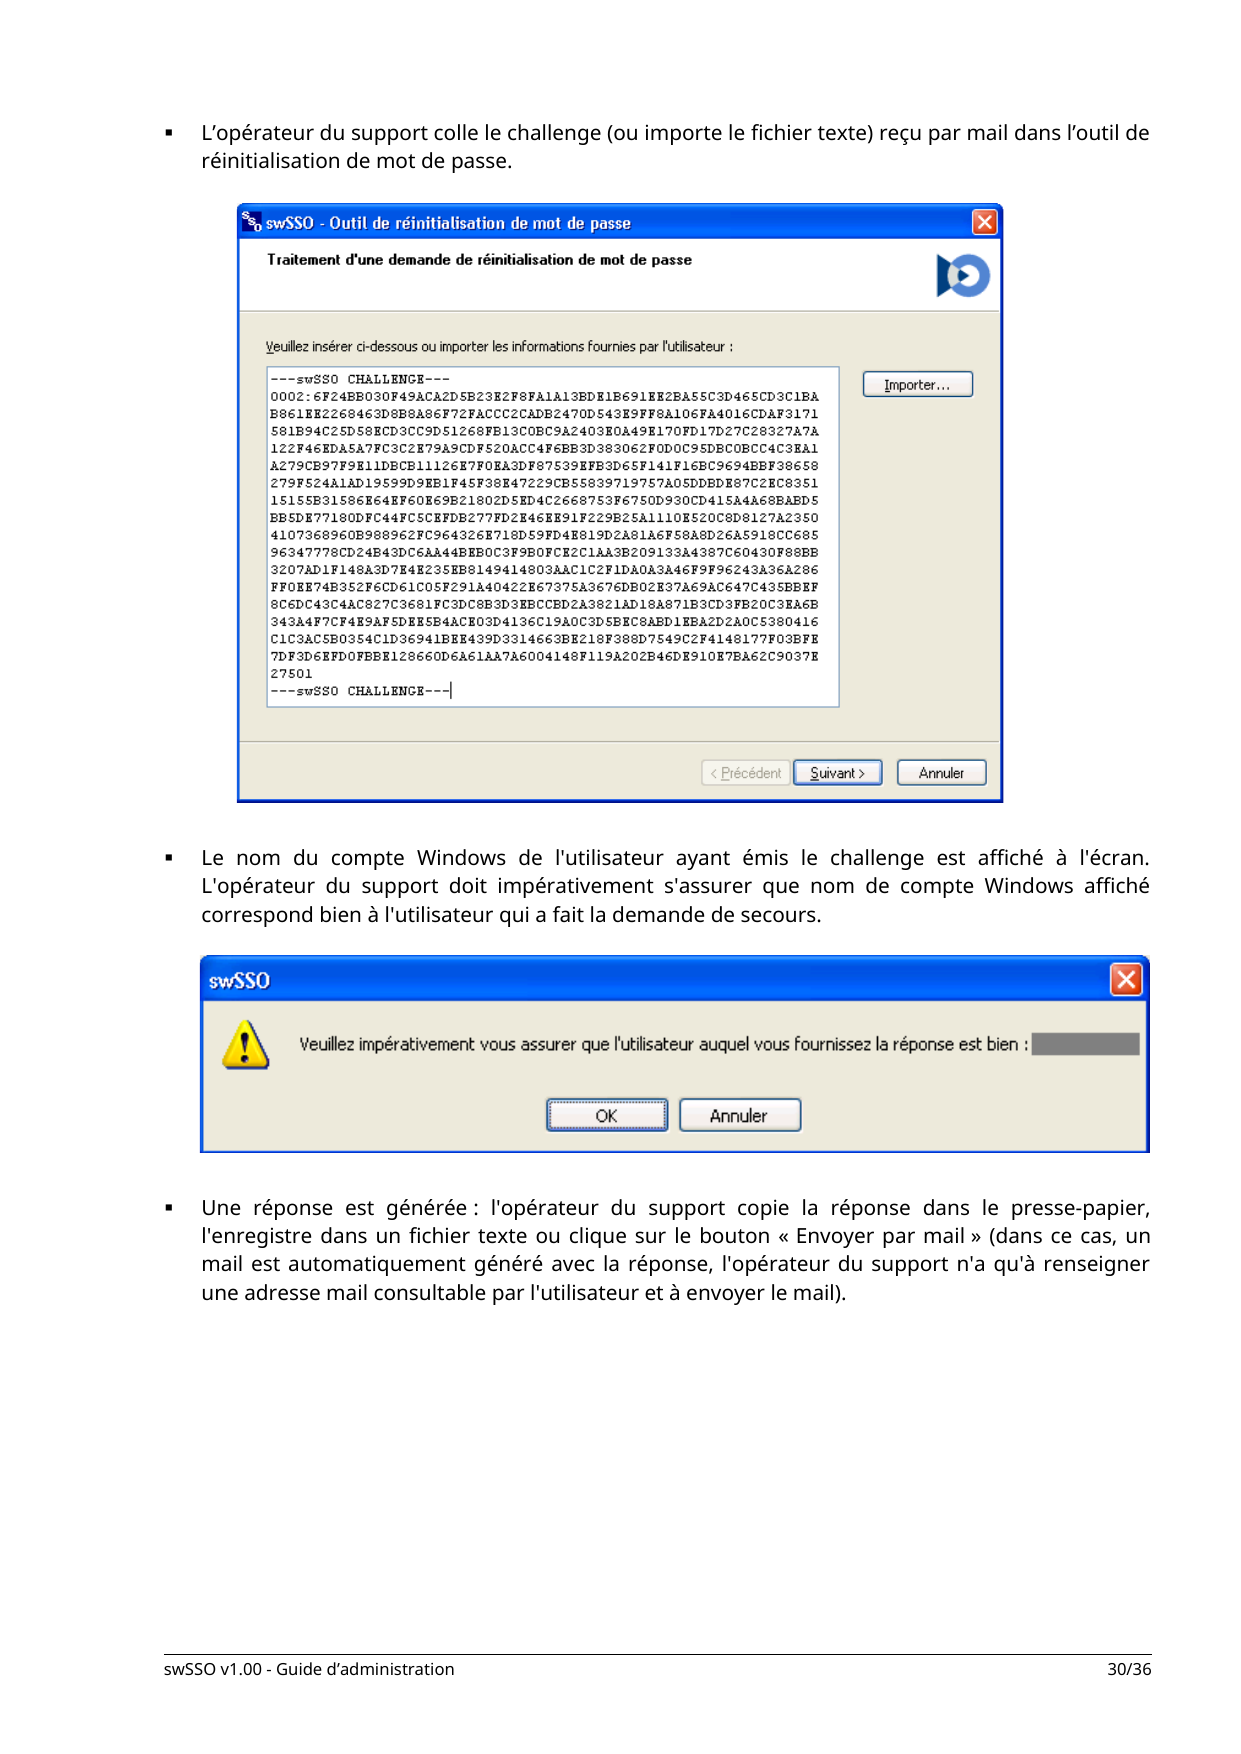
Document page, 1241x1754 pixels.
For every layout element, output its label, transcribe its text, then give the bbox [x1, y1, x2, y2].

picture [236, 203, 1004, 803]
list Le nom du compte Windows de l'utilisateur ayant émis le challenge est affiché à l'écran. L'opérateur du support doit impérativement s'assurer que nom de compte Windows affiché correspond bien à l'utilisateur qui a fait la demande de secours. [164, 843, 1152, 928]
list Une réponse est générée : l'opérateur du support copie la réponse dans le presse-papier, l'enregistre dans un fichier texte ou clique sur le bouton « Envoyer par mail » (dans ce cas, un mail est automatiquement généré avec la réponse, l'opérateur du support n'a qu'à renseigner une adresse mail consultable par l'utilisateur et à envoyer le mail). [164, 1193, 1152, 1306]
list L’opérateur du support colle le challenge (ou importe le fichier texte) reçu par mail dans l’outil de réinitialisation de mot de passe. [164, 118, 1152, 175]
